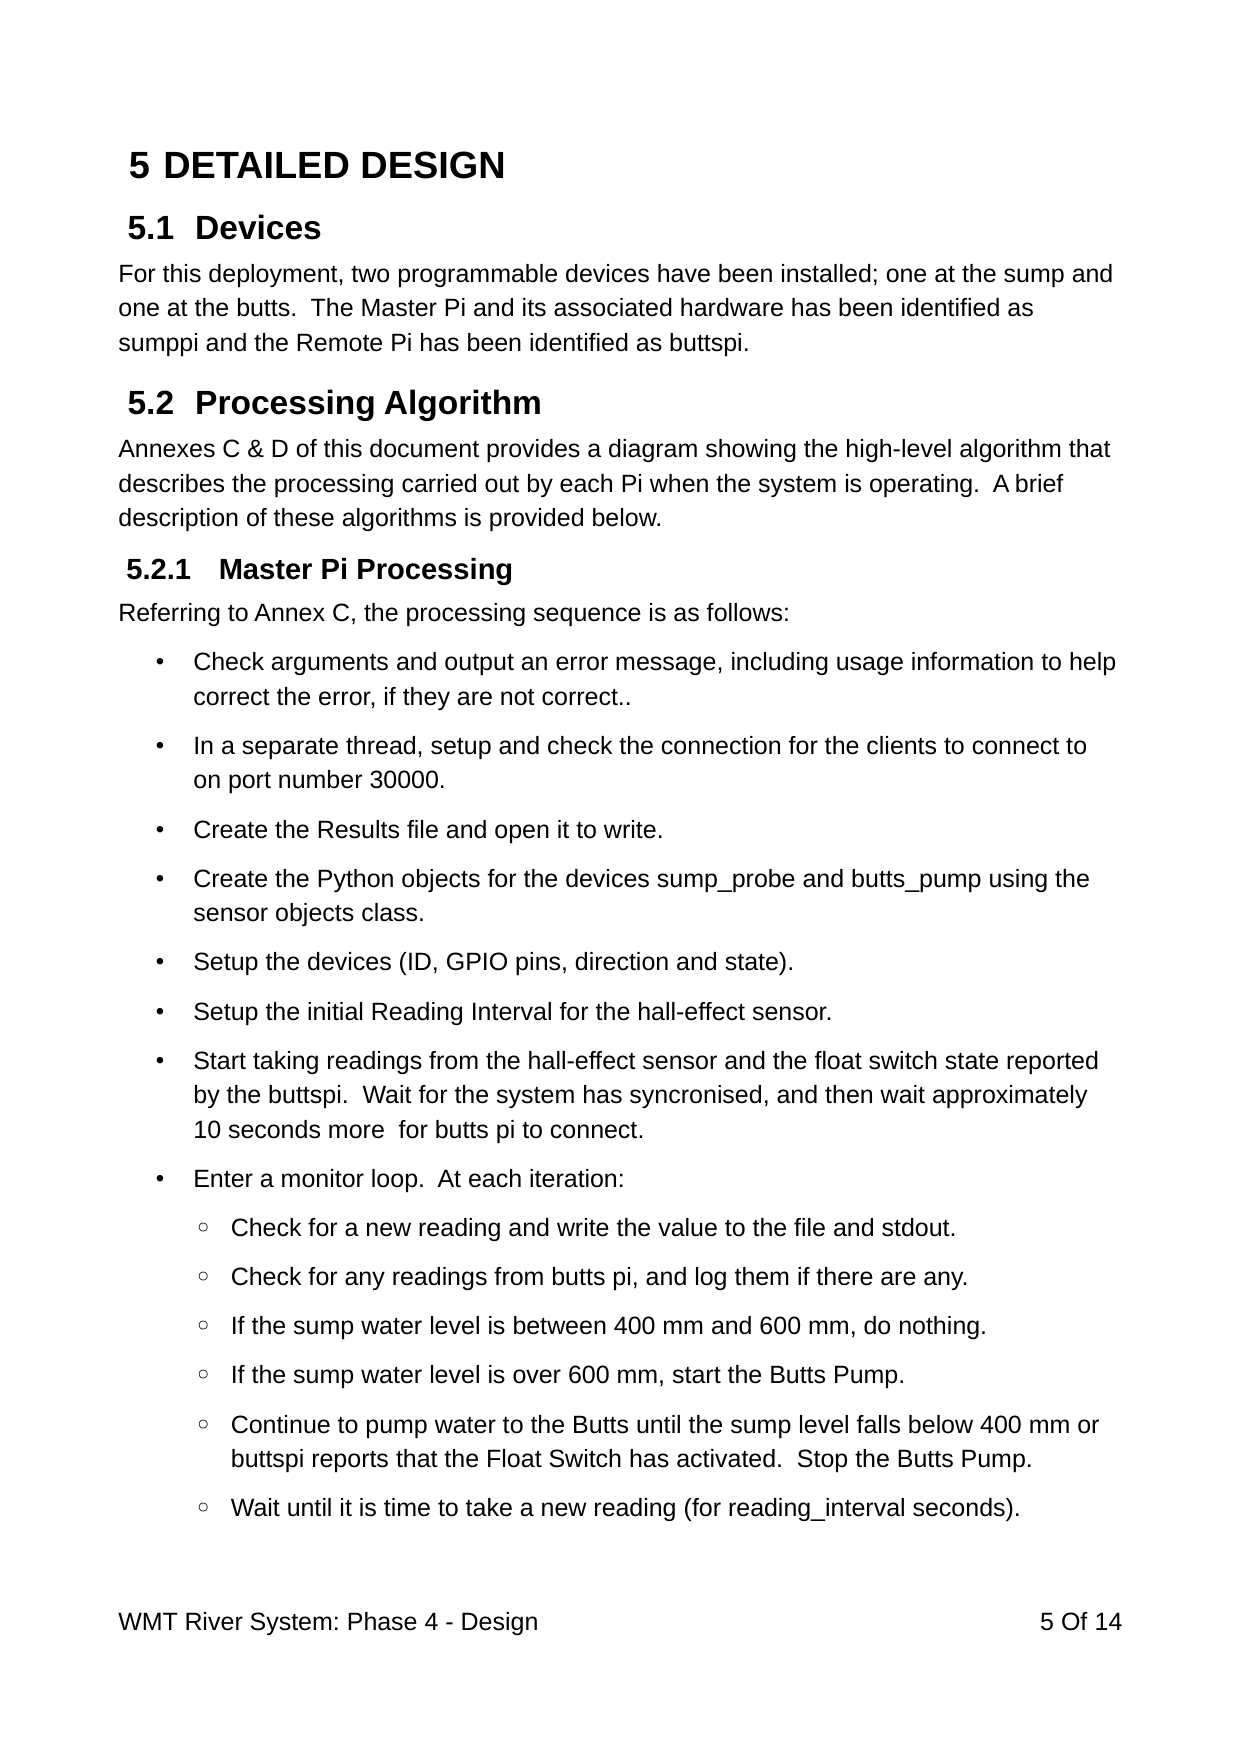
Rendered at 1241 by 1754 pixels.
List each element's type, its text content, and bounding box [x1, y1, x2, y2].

subtitle Processing Algorithm [118, 383, 1122, 422]
list Setup the initial Reading Interval for the hall-effect sensor. [156, 997, 1122, 1025]
subtitle Master Pi Processing [118, 552, 1122, 586]
list Create the Results file and open it to write. [156, 814, 1122, 843]
subtitle Devices [118, 208, 1122, 246]
list Wait until it is time to take a new reading (for reading_interval seconds). [193, 1493, 1122, 1522]
text For this deployment, two programmable devices have been installed; one at the sump and one at the butts. The Master Pi and its associated hardware has been identified as sumppi and the Remote Pi has been identified as buttspi. [118, 259, 1122, 356]
text Referring to Annex C, the processing sequence is as follows: [118, 598, 1122, 627]
list If the sump water level is between 400 mm and 600 mm, do nothing. [193, 1311, 1122, 1340]
list Check for a new reading and write the value to the file and stdout. [193, 1213, 1122, 1242]
list Create the Python objects for the devices sump_probe and butts_pump using the sensor objects class. [156, 864, 1122, 927]
list Enter a monitor loop. At each iteration: [156, 1164, 1122, 1193]
text Annexes C & D of this document provides a diagram showing the high-level algorithm that describes the processing carried out by each Pi when the system is operating. A brief description of these algorithms is provided below. [118, 434, 1122, 532]
list Check arguments and output an error message, including usage information to help correct the error, if they are not correct.. [156, 647, 1122, 711]
list Start taking readings from the hall-effect sensor and the float switch state reported by the buttspi. Wait for the system has syncronised, and then wait approximately 10 seconds more for butts pi to connect. [156, 1046, 1122, 1143]
list If the sump water level is over 600 mm, start the Butts Pump. [193, 1361, 1122, 1389]
subtitle DETAILED DESIGN [118, 143, 1122, 187]
list In a separate thread, setup and check the connection for the clients to connect to on port number 30000. [156, 731, 1122, 794]
list Check for any readings from butts pi, and log them if there are any. [193, 1262, 1122, 1291]
list Continue to pump water to the Butts until the sump level falls below 400 mm or buttspi reports that the Float Switch has activated. Stop the Butts Pump. [193, 1410, 1122, 1473]
list Setup the devices (ID, GPIO pins, direction and state). [156, 947, 1122, 976]
